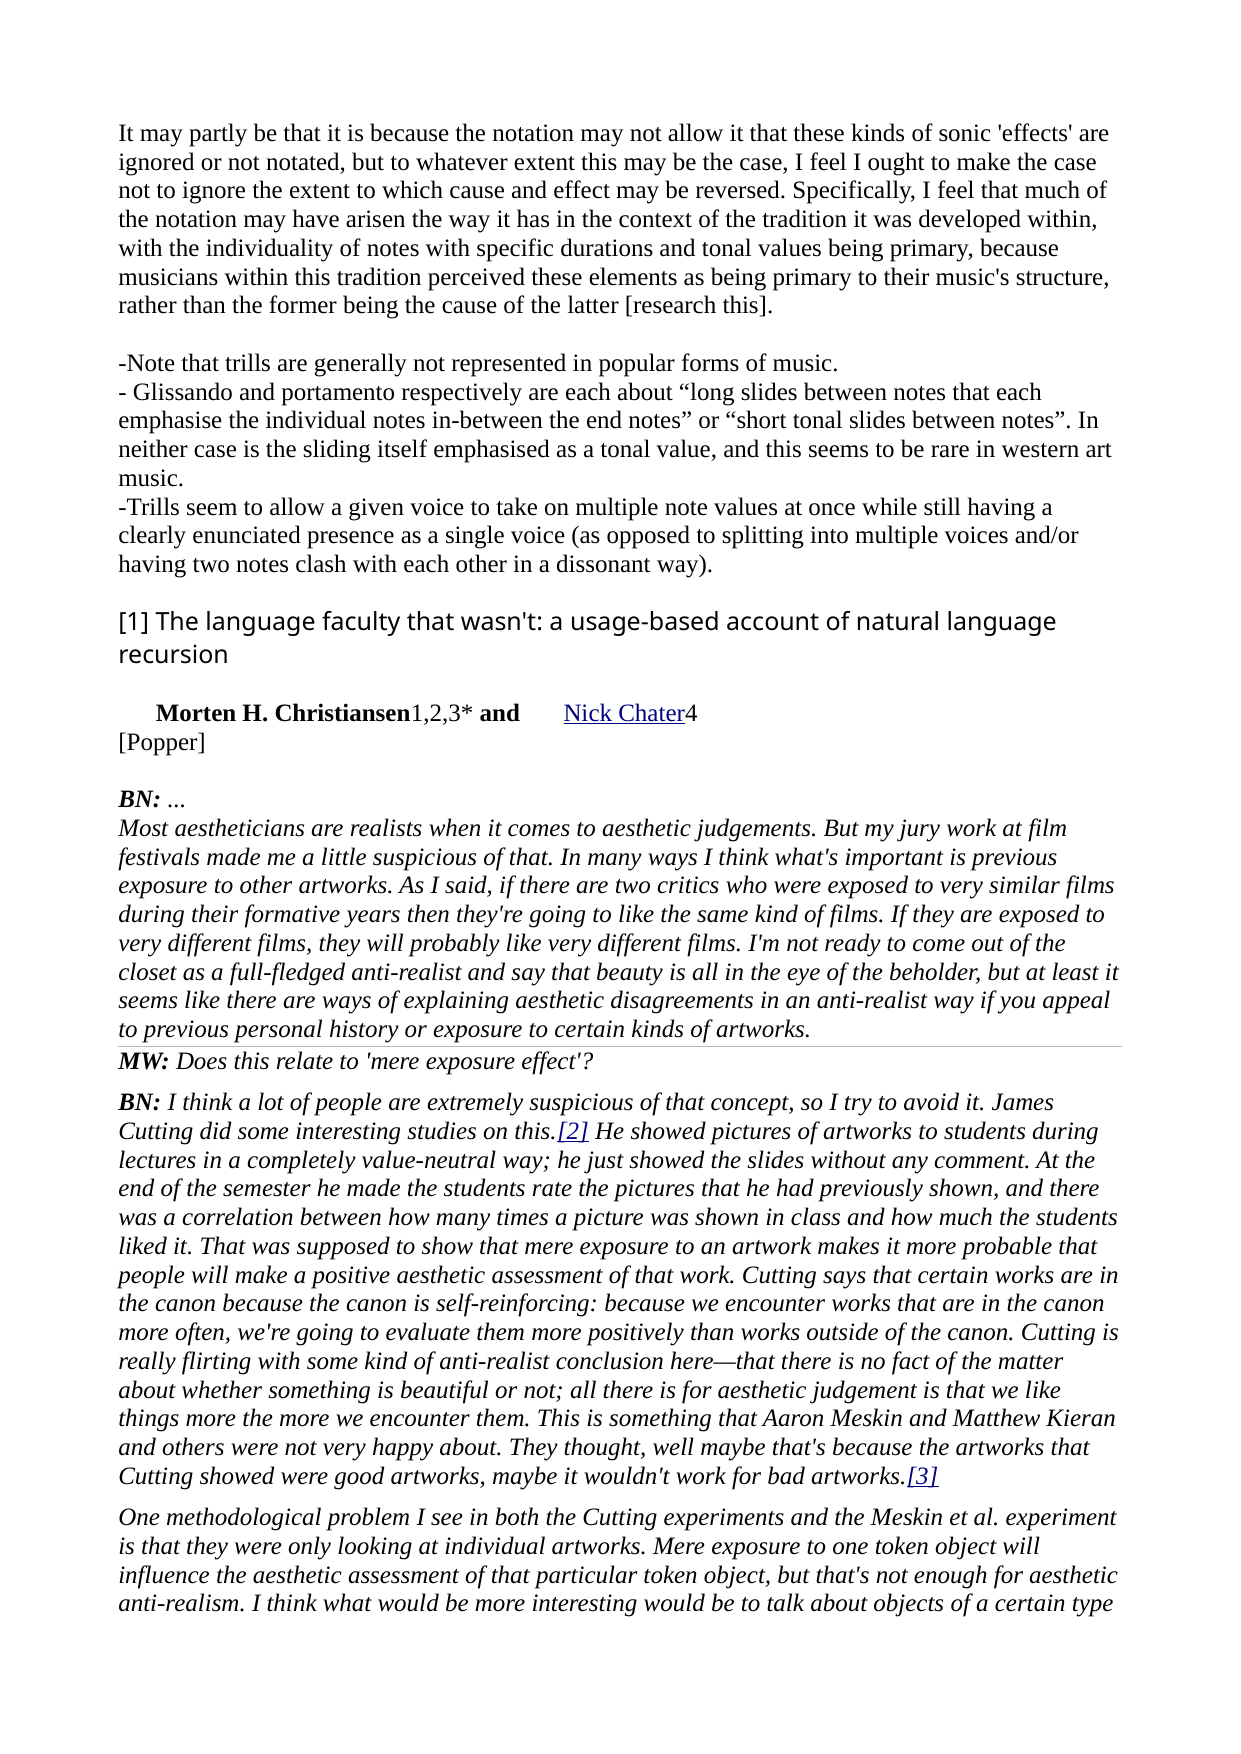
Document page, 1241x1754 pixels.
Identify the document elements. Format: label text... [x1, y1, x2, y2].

text Morten H. Christiansen1,2,3* and Nick Chater4 [118, 684, 1122, 727]
text -Trills seem to allow a given voice to take on multiple note values at once while still having a clearly enunciated presence as a single voice (as opposed to splitting into multiple voices and/or having two notes clash with each other in a dissonant way). [118, 492, 1122, 578]
text [Popper] [118, 727, 1122, 755]
subtitle [1] The language faculty that wasn't: a usage-based account of natural language recursion [118, 603, 1122, 671]
text BN: I think a lot of people are extremely suspicious of that concept, so I try to avoid it. James Cutting did some interesting studies on this.[2] He showed pictures of artworks to students during lectures in a completely value-neutral way; he just showed the slides without any comment. At the end of the semester he made the students rate the pictures that he had previously shown, and there was a correlation between how many times a picture was shown in class and how much the students liked it. That was supposed to show that mere exposure to an artwork makes it more probable that people will make a positive aesthetic assessment of that work. Cutting says that certain works are in the canon because the canon is self-reinforcing: because we encounter works that are in the canon more often, we're going to evaluate them more positively than works outside of the canon. Cutting is really flirting with some kind of anti-realist conclusion here—that there is no fact of the matter about whether something is beautiful or not; all there is for aesthetic judgement is that we like things more the more we encounter them. This is something that Aaron Meskin and Matthew Kieran and others were not very happy about. They thought, well maybe that's because the artworks that Cutting showed were good artworks, maybe it wouldn't work for bad artworks.[3] [118, 1087, 1122, 1490]
text - Glissando and portamento respectively are each about “long slides between notes that each emphasise the individual notes in-between the end notes” or “short tonal slides between notes”. In neither case is the sliding itself emphasised as a tonal value, and this seems to be rare in western art music. [118, 377, 1122, 492]
text One methodological problem I see in both the Cutting experiments and the Meskin et al. experiment is that they were only looking at individual artworks. Mere exposure to one token object will influence the aesthetic assessment of that particular token object, but that's not enough for aesthetic anti-realism. I think what would be more interesting would be to talk about objects of a certain type [118, 1502, 1122, 1617]
text MW: Does this relate to 'mere exposure effect'? [118, 1047, 1122, 1075]
text -Note that trills are generally not represented in popular forms of music. [118, 348, 1122, 377]
text Most aestheticians are realists when it comes to aesthetic judgements. But my jury work at film festivals made me a little suspicious of that. In many ways I think what's important is previous exposure to other artworks. As I said, if there are two critics who were exposed to very similar films during their formative years then they're going to like the same kind of films. If they are exposed to very different films, they will probably like very different films. I'm not ready to come out of the closet as a full-fledged anti-realist and say that beauty is all in the eye of the beholder, but at least it seems like there are ways of explaining aesthetic disagreements in an anti-realist way if you appeal to previous personal history or exposure to certain kinds of artworks. [118, 813, 1122, 1046]
text It may partly be that it is because the notation may not allow it that these kinds of sonic 'effects' are ignored or not notated, but to whatever extent this may be the case, I feel I ought to make the case not to ignore the extent to which cause and effect may be reversed. Specifically, I feel that much of the notation may have arisen the way it has in the context of the tradition it was developed within, with the individuality of notes with specific durations and tonal values being primary, because musicians within this tradition perceived these elements as being primary to their music's structure, rather than the former being the cause of the latter [research this]. [118, 118, 1122, 319]
text BN: ... [118, 784, 1122, 813]
